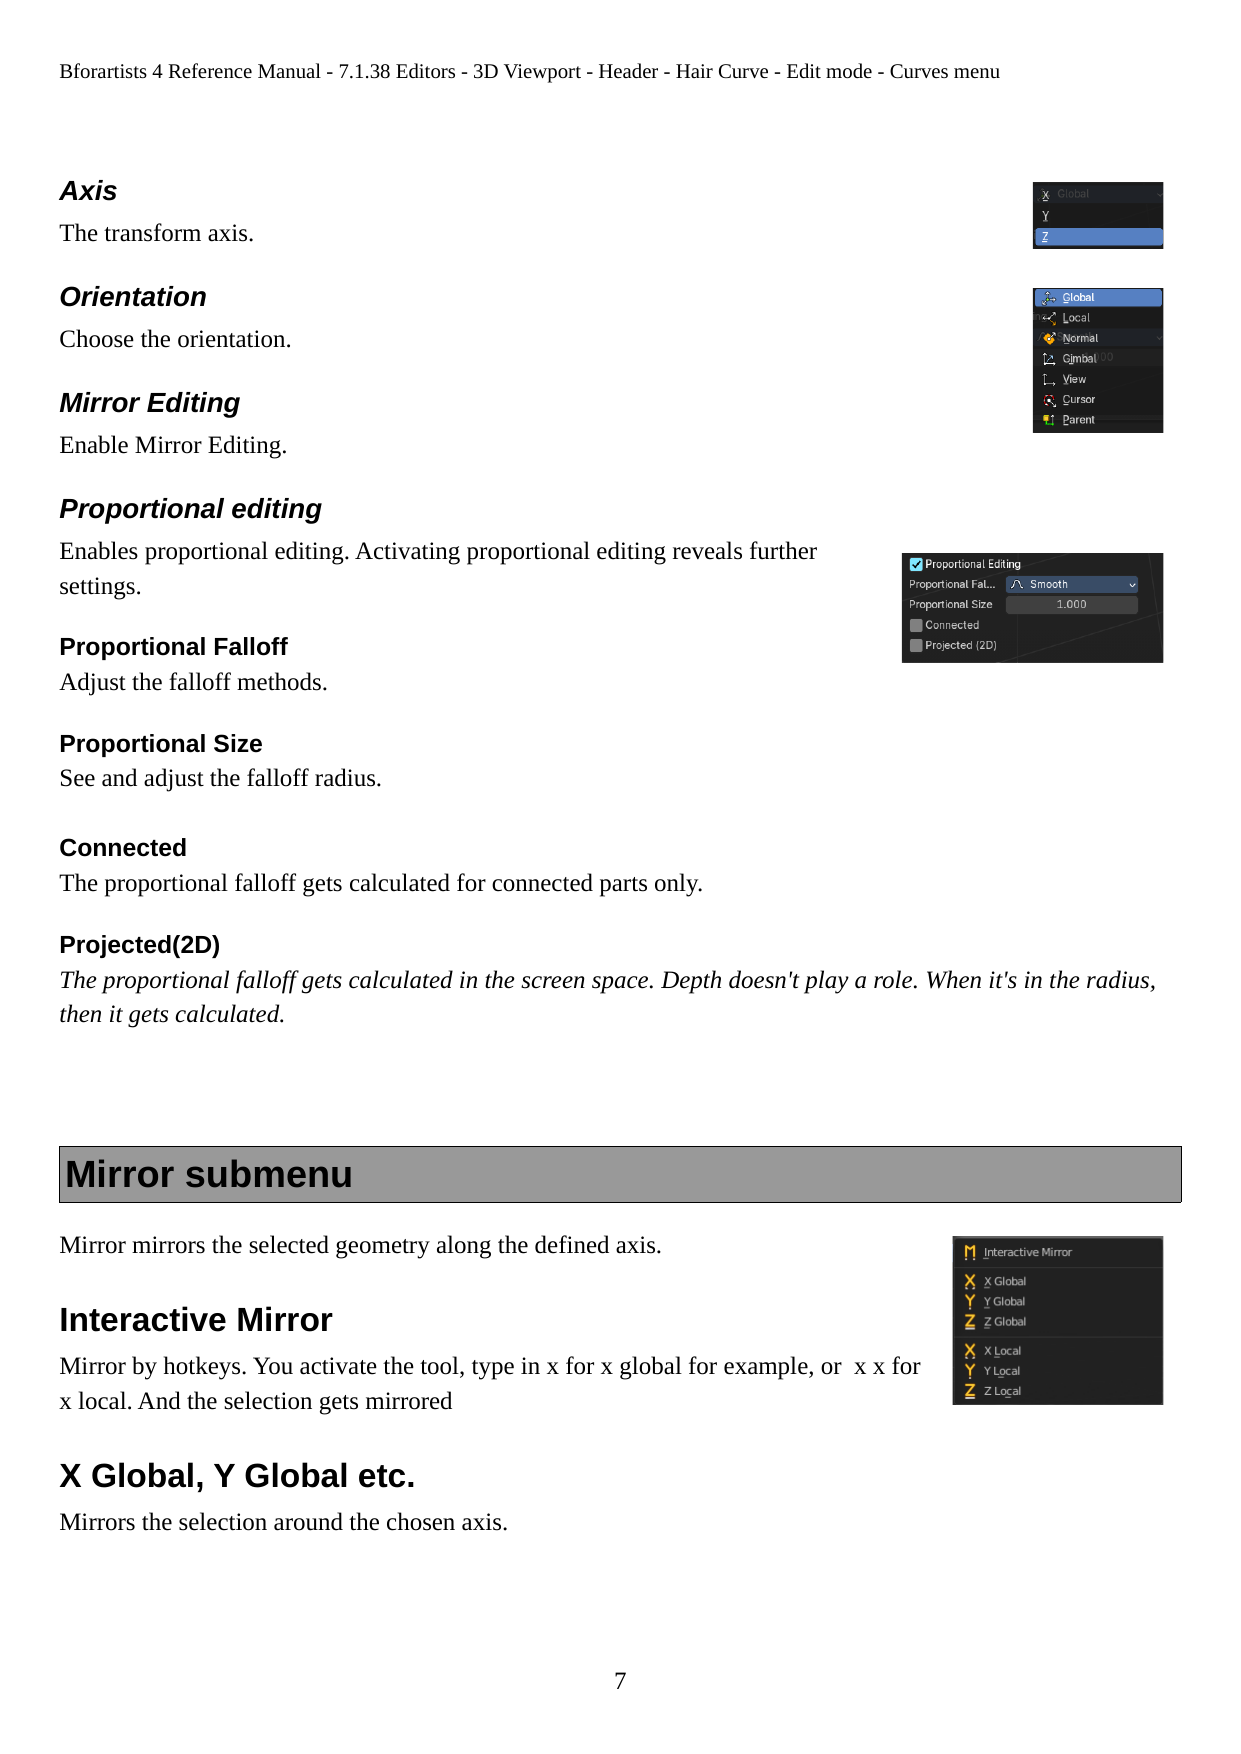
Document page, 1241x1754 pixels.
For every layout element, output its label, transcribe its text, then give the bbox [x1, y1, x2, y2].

table_header Mirror submenu [60, 1147, 1181, 1202]
text Mirror by hotkeys. You activate the tool, type in x for x global for example, or x x for x local. And the selection gets mirrored [59, 1351, 1181, 1415]
text Adjust the falloff methods. [59, 667, 1181, 696]
subtitle Mirror Editing [59, 386, 1032, 418]
subtitle Orientation [59, 280, 1181, 312]
subtitle [1164, 1300, 1181, 1339]
text Choose the orientation. [59, 324, 1032, 353]
picture [901, 553, 1164, 663]
subtitle X Global, Y Global etc. [59, 1456, 1181, 1494]
subtitle [1164, 632, 1181, 661]
text Mirror mirrors the selected geometry along the defined axis. [59, 1230, 1181, 1259]
text [1164, 324, 1181, 353]
text The transform axis. [59, 218, 1032, 247]
text See and adjust the falloff radius. [59, 763, 1181, 792]
subtitle Axis [59, 174, 1181, 206]
text The proportional falloff gets calculated in the screen space. Depth doesn't play a role. When it's in the radius, then it gets calculated. [59, 965, 1181, 1028]
subtitle Connected [59, 833, 1181, 862]
subtitle Proportional Size [59, 729, 1181, 757]
subtitle Proportional Falloff [59, 632, 901, 661]
subtitle Projected(2D) [59, 930, 1181, 958]
picture [1032, 182, 1164, 249]
subtitle Proportional editing [59, 492, 1181, 524]
text [1164, 218, 1181, 247]
text Enable Mirror Editing. [59, 430, 1181, 459]
picture [1032, 288, 1164, 433]
text Mirrors the selection around the chosen axis. [59, 1507, 1181, 1536]
subtitle [1164, 386, 1181, 418]
picture [952, 1236, 1164, 1405]
text The proportional falloff gets calculated for connected parts only. [59, 868, 1181, 897]
subtitle Interactive Mirror [59, 1300, 952, 1339]
text Enables proportional editing. Activating proportional editing reveals further settings. [59, 536, 1181, 599]
